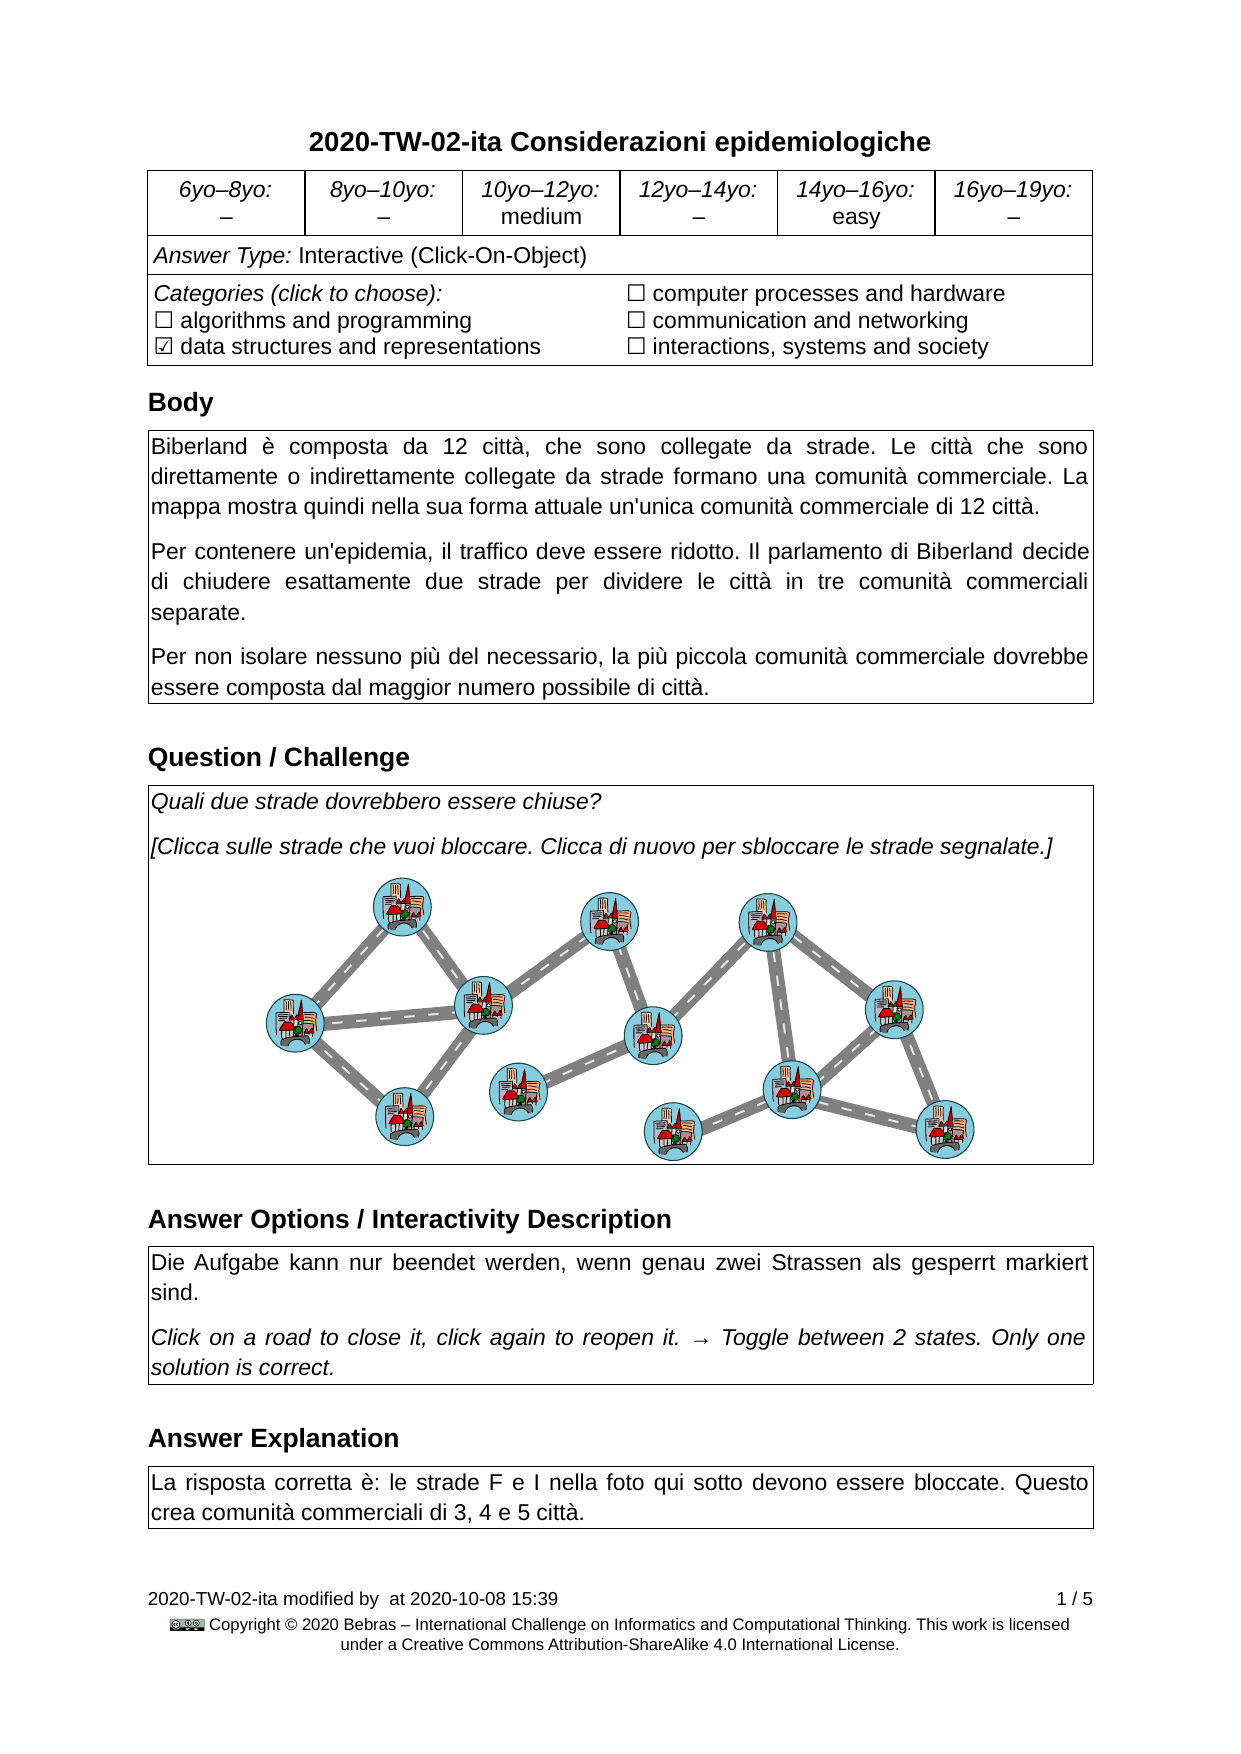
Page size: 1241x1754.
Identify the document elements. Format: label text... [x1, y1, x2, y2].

subtitle Answer Options / Interactivity Description [148, 1203, 1093, 1234]
text Biberland è composta da 12 città, che sono collegate da strade. Le città che sono direttamente o indirettamente collegate da strade formano una comunità commerciale. La mappa mostra quindi nella sua forma attuale un'unica comunità commerciale di 12 città. [149, 431, 1093, 520]
text Per contenere un'epidemia, il traffico deve essere ridotto. Il parlamento di Biberland decide di chiudere esattamente due strade per dividere le città in tre comunità commerciali separate. [149, 535, 1093, 625]
text Click on a road to close it, click again to reopen it. → Toggle between 2 states. Only one solution is correct. [149, 1321, 1093, 1384]
subtitle Answer Explanation [148, 1423, 1093, 1453]
table_header 16yo–19yo: – [936, 171, 1092, 235]
table_header 8yo–10yo: – [306, 171, 462, 235]
table_header 10yo–12yo: medium [463, 171, 619, 235]
table_header 12yo–14yo: – [621, 171, 777, 235]
table_cell ☐ computer processes and hardware ☐ communication and networking ☐ interactions, systems and society [620, 275, 1092, 365]
subtitle 2020-TW-02-ita Considerazioni epidemiologiche [148, 125, 1093, 157]
table_cell Categories (click to choose): ☐ algorithms and programming ☑ data structures and representations [148, 275, 620, 365]
text Quali due strade dovrebbero essere chiuse? [149, 786, 1093, 814]
text [Clicca sulle strade che vuoi bloccare. Clicca di nuovo per sbloccare le strade segnalate.] [149, 830, 1093, 859]
subtitle Question / Challenge [148, 742, 1093, 772]
table_header 6yo–8yo: – [148, 171, 304, 235]
subtitle Body [148, 387, 1093, 417]
text Die Aufgabe kann nur beendet werden, wenn genau zwei Strassen als gesperrt markiert sind. [149, 1247, 1093, 1306]
text Per non isolare nessuno più del necessario, la più piccola comunità commerciale dovrebbe essere composta dal maggior numero possibile di città. [149, 640, 1093, 703]
table_cell Answer Type: Interactive (Click-On-Object) [148, 236, 1092, 274]
table_header 14yo–16yo: easy [778, 171, 934, 235]
text La risposta corretta è: le strade F e I nella foto qui sotto devono essere bloccate. Questo crea comunità commerciali di 3, 4 e 5 città. [149, 1467, 1093, 1528]
